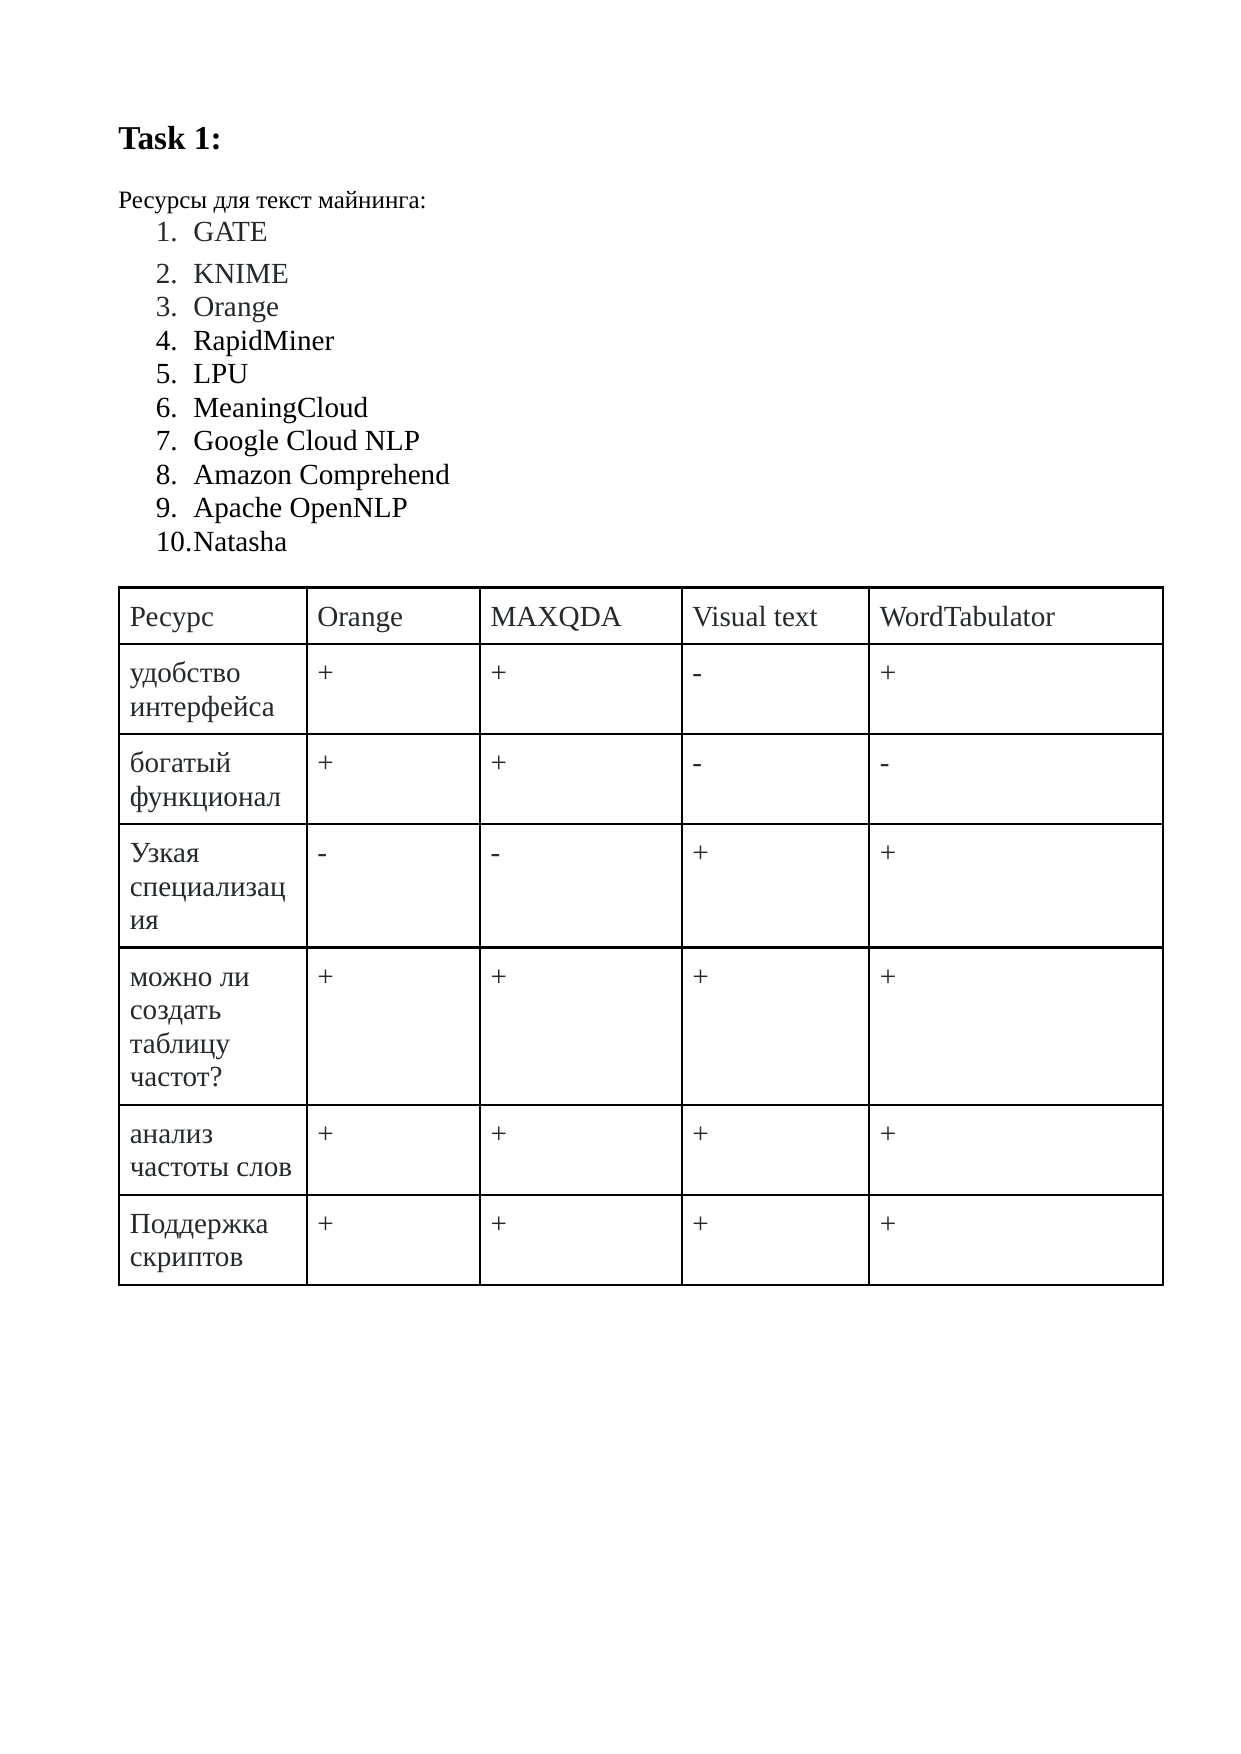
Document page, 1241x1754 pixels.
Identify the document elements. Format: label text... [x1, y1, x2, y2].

list LPU [156, 356, 1122, 390]
table_cell + [683, 825, 868, 946]
table_cell + [683, 949, 868, 1103]
text Task 1: [118, 118, 1122, 156]
text Ресурсы для текст майнинга: [118, 185, 1122, 214]
table_header Orange [308, 589, 479, 643]
table_cell + [481, 735, 681, 823]
list Apache OpenNLP [156, 491, 1122, 524]
table_header Ресурс [120, 589, 306, 643]
table_cell + [308, 735, 479, 823]
table_cell + [481, 1106, 681, 1193]
table_cell + [683, 1106, 868, 1193]
table_cell + [870, 1196, 1162, 1283]
table_cell - [308, 825, 479, 946]
table_cell - [481, 825, 681, 946]
list MeaningCloud [156, 390, 1122, 423]
table_cell + [870, 645, 1162, 733]
list Google Cloud NLP [156, 423, 1122, 457]
table_header WordTabulator [870, 589, 1162, 643]
table_cell + [481, 645, 681, 733]
table_cell - [683, 645, 868, 733]
table_cell + [870, 825, 1162, 946]
table_cell + [683, 1196, 868, 1283]
table_cell + [870, 1106, 1162, 1193]
table_cell анализ частоты слов [120, 1106, 306, 1193]
table_cell + [481, 949, 681, 1103]
table_cell + [308, 949, 479, 1103]
table_cell можно ли создать таблицу частот? [120, 949, 306, 1103]
table_header MAXQDA [481, 589, 681, 643]
list Orange [156, 289, 1122, 323]
list Natasha [156, 524, 1122, 558]
table_cell + [308, 1196, 479, 1283]
table_cell Узкая специализация [120, 825, 306, 946]
table_cell богатый функционал [120, 735, 306, 823]
table_header Visual text [683, 589, 868, 643]
list Amazon Comprehend [156, 457, 1122, 491]
table_cell Поддержка скриптов [120, 1196, 306, 1283]
table_cell + [308, 1106, 479, 1193]
table_cell - [870, 735, 1162, 823]
table_cell - [683, 735, 868, 823]
table_cell удобство интерфейса [120, 645, 306, 733]
table_cell + [870, 949, 1162, 1103]
list RapidMiner [156, 323, 1122, 356]
table_cell + [481, 1196, 681, 1283]
list KNIME [156, 256, 1122, 289]
table_cell + [308, 645, 479, 733]
list GATE [156, 214, 1122, 247]
